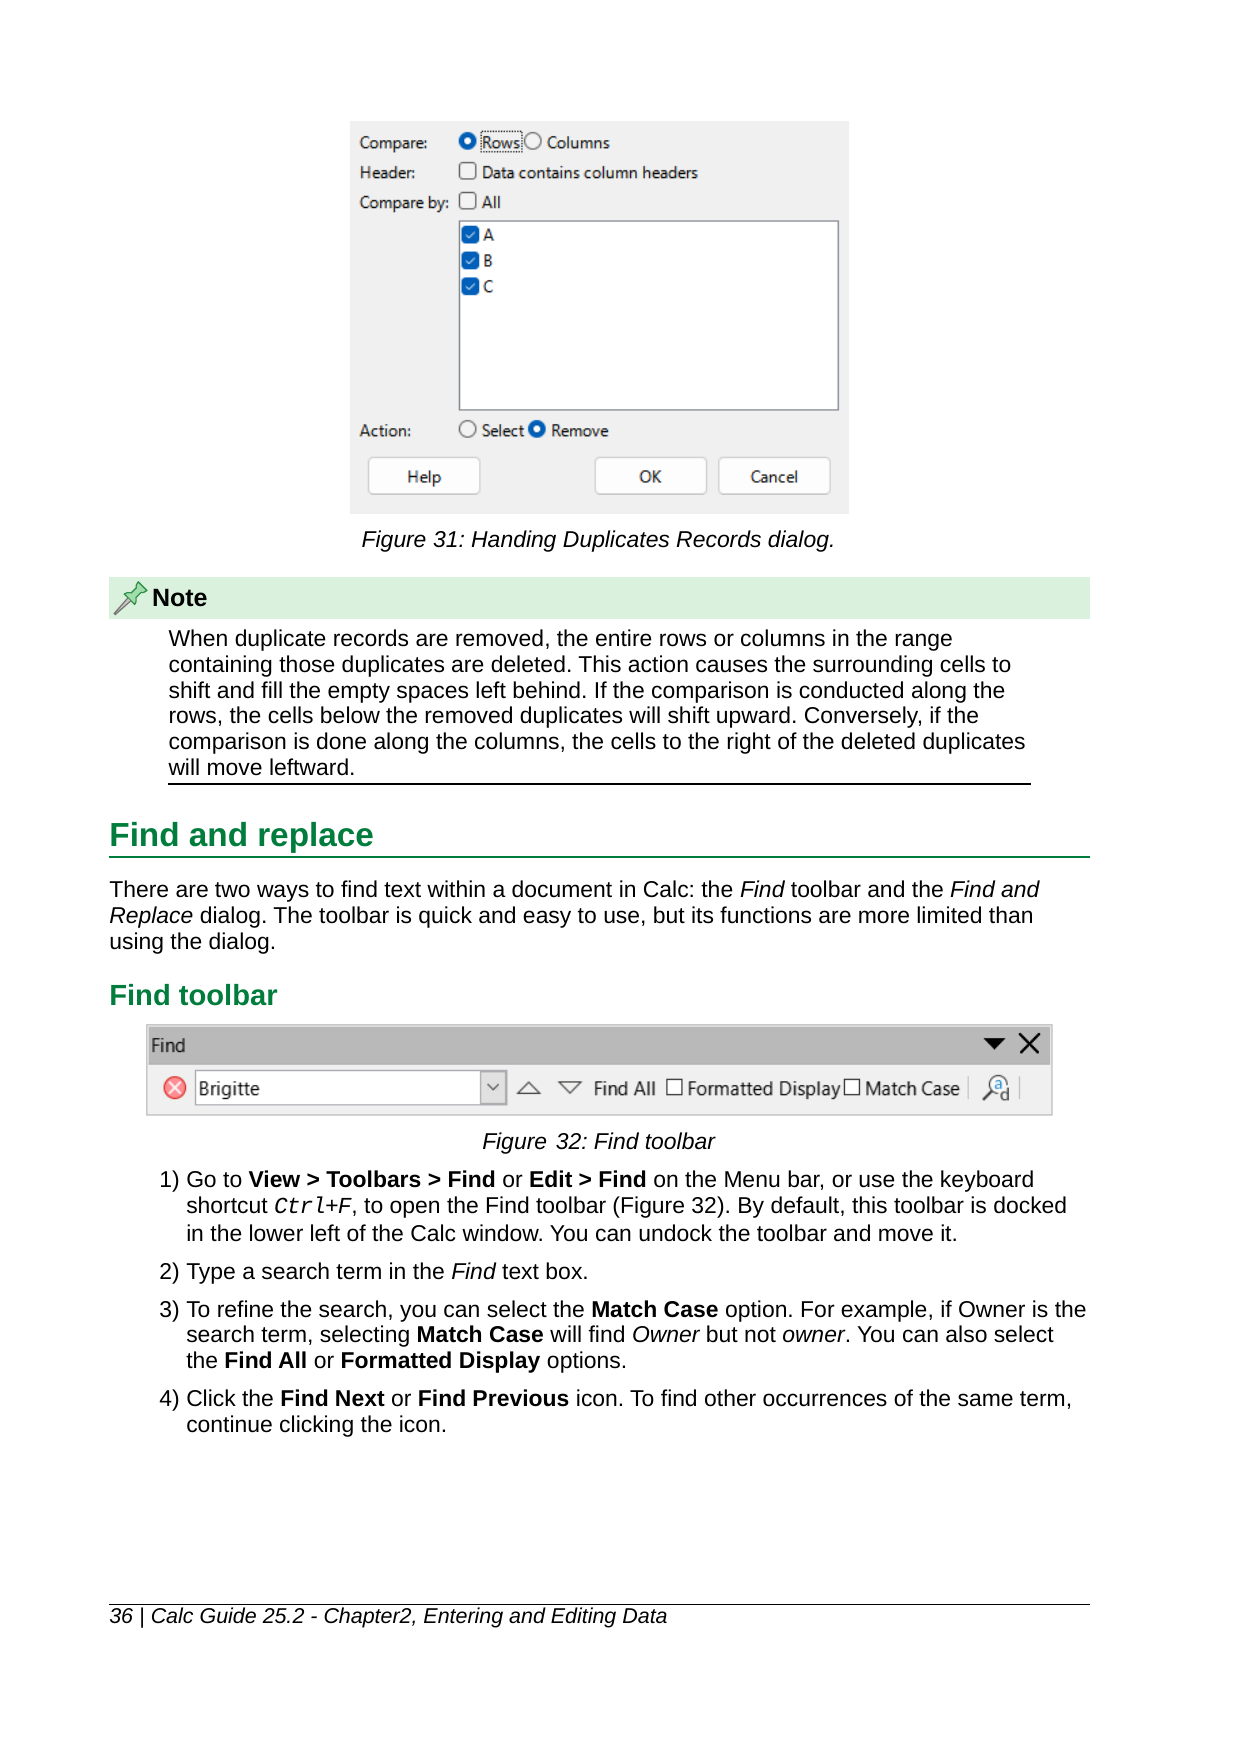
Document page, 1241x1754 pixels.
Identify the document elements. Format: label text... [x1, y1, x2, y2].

list To refine the search, you can select the Match Case option. For example, if Owner is the search term, selecting Match Case will find Owner but not owner. You can also select the Find All or Formatted Display options. [186, 1296, 1090, 1373]
list Click the Find Next or Find Previous icon. To find other occurrences of the same term, continue clicking the icon. [186, 1386, 1090, 1437]
text When duplicate records are removed, the entire rows or columns in the range containing those duplicates are deleted. This action causes the surrounding cells to shift and fill the empty spaces left behind. If the comparison is conducted along the rows, the cells below the removed duplicates will shift upward. Conversely, if the comparison is done along the columns, the cells to the right of the deleted duplicates will move leftward. [168, 626, 1031, 783]
subtitle Find toolbar [109, 979, 1090, 1011]
list Type a search term in the Find text box. [186, 1258, 1090, 1284]
text Figure 31: Handing Duplicates Records dialog. [350, 526, 849, 552]
text Figure 32: Find toolbar [145, 1129, 1054, 1154]
list Go to View > Toolbars > Find or Edit > Find on the Menu bar, or use the keyboard shortcut Ctrl+F, to open the Find toolbar (Figure 32). By default, this toolbar is docked in the lower left of the Calc window. You can undock the toolbar and move it. [186, 1167, 1090, 1246]
picture [349, 121, 850, 514]
subtitle Note [151, 577, 1090, 619]
subtitle Find and replace [109, 816, 1090, 856]
picture [145, 1023, 1054, 1117]
text There are two ways to find text within a document in Calc: the Find toolbar and the Find and Replace dialog. The toolbar is quick and easy to use, but its functions are more limited than using the dialog. [109, 877, 1090, 954]
